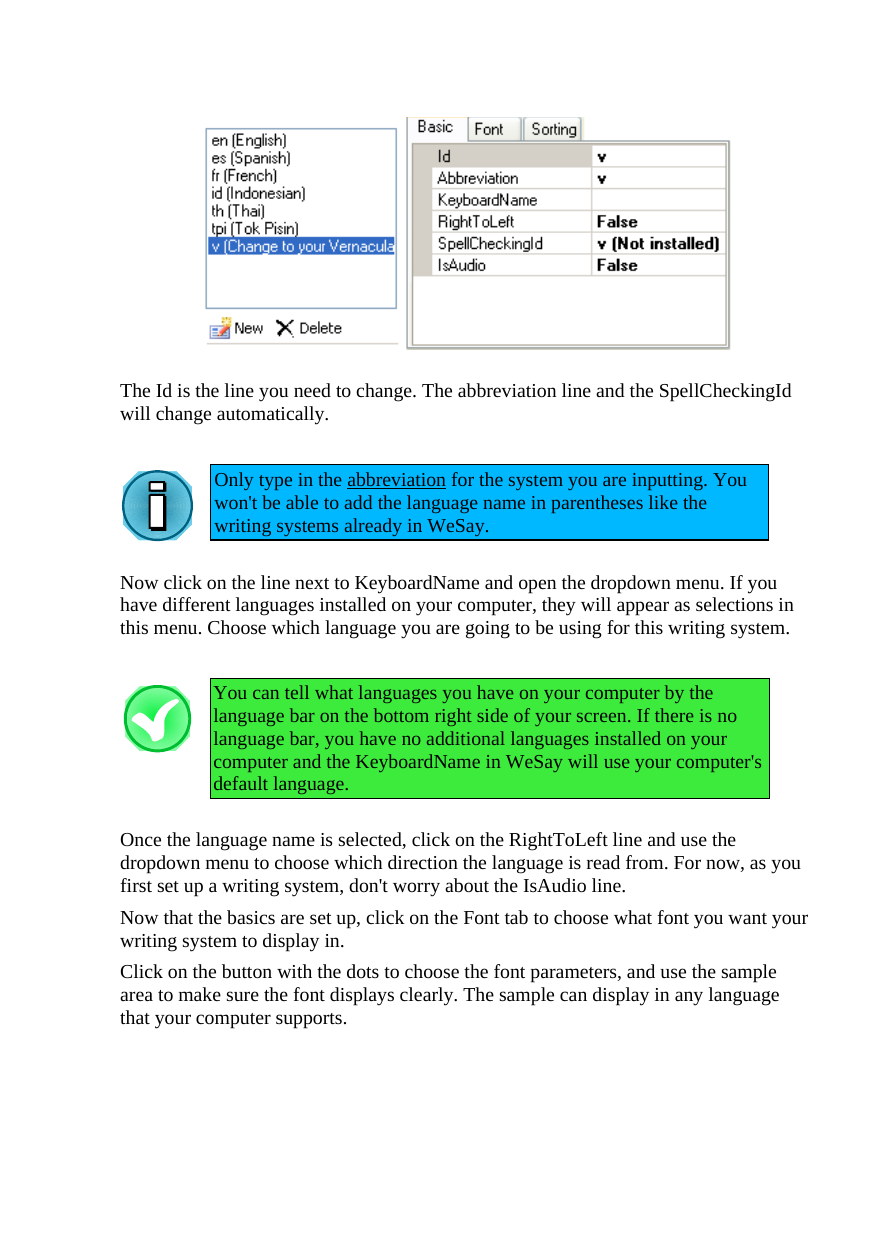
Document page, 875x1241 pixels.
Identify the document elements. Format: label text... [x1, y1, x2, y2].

picture [203, 117, 731, 350]
text Once the language name is selected, click on the RightToLeft line and use the dropdown menu to choose which direction the language is read from. For now, as you first set up a writing system, don't worry about the IsAudio line. [120, 828, 814, 897]
text The Id is the line you need to change. The abbreviation line and the SpellCheckingId will change automatically. [120, 87, 814, 425]
text Only type in the abbreviation for the system you are inputting. You won't be able to add the language name in parentheses like the writing systems already in WeSay. [211, 465, 768, 539]
text Now click on the line next to KeyboardName and open the dropdown menu. If you have different languages installed on your computer, they will appear as selections in this menu. Choose which language you are going to be using for this writing system. [120, 571, 814, 639]
text Now that the basics are set up, click on the Font tab to choose what font you want your writing system to display in. [120, 906, 814, 951]
text Click on the button with the dots to choose the font parameters, and use the sample area to make sure the font displays clearly. The sample can display in any language that your computer supports. [120, 960, 814, 1029]
text You can tell what languages you have on your computer by the language bar on the bottom right side of your screen. If there is no language bar, you have no additional languages installed on your computer and the KeyboardName in WeSay will use your computer's default language. [211, 679, 769, 798]
